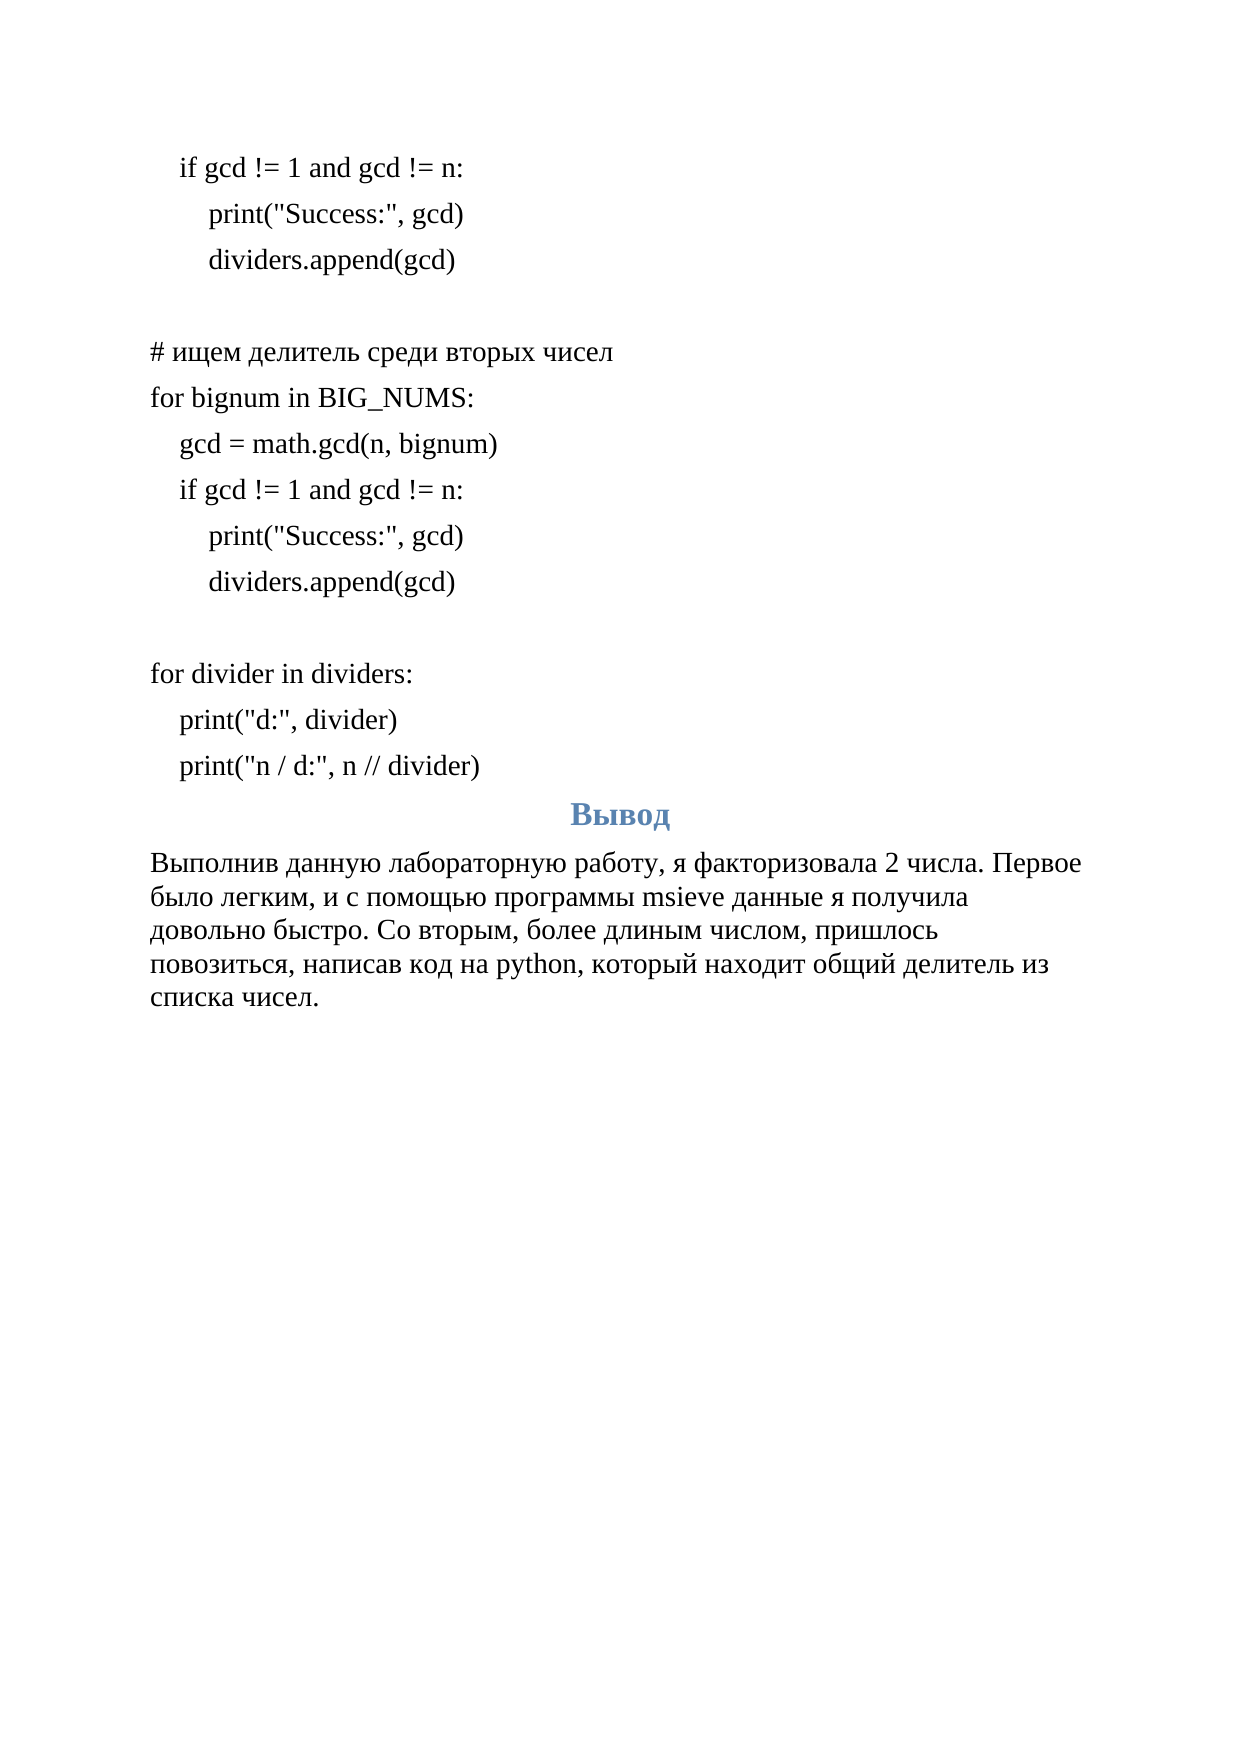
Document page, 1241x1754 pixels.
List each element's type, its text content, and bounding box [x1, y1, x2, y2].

text print("Success:", gcd) [150, 196, 1090, 229]
text print("n / d:", n // divider) [150, 748, 1090, 782]
text gcd = math.gcd(n, bignum) [150, 426, 1090, 460]
text Выполнив данную лабораторную работу, я факторизовала 2 числа. Первое было легким, и с помощью программы msieve данные я получила довольно быстро. Со вторым, более длиным числом, пришлось повозиться, написав код на python, который находит общий делитель из списка чисел. [150, 845, 1090, 1013]
text dividers.append(gcd) [150, 242, 1090, 276]
text print("d:", divider) [150, 702, 1090, 736]
text for bignum in BIG_NUMS: [150, 380, 1090, 414]
text Вывод [150, 794, 1090, 833]
text dividers.append(gcd) [150, 564, 1090, 598]
text print("Success:", gcd) [150, 518, 1090, 552]
text for divider in dividers: [150, 656, 1090, 690]
text if gcd != 1 and gcd != n: [150, 472, 1090, 506]
text if gcd != 1 and gcd != n: [150, 150, 1090, 183]
text # ищем делитель среди вторых чисел [150, 334, 1090, 368]
